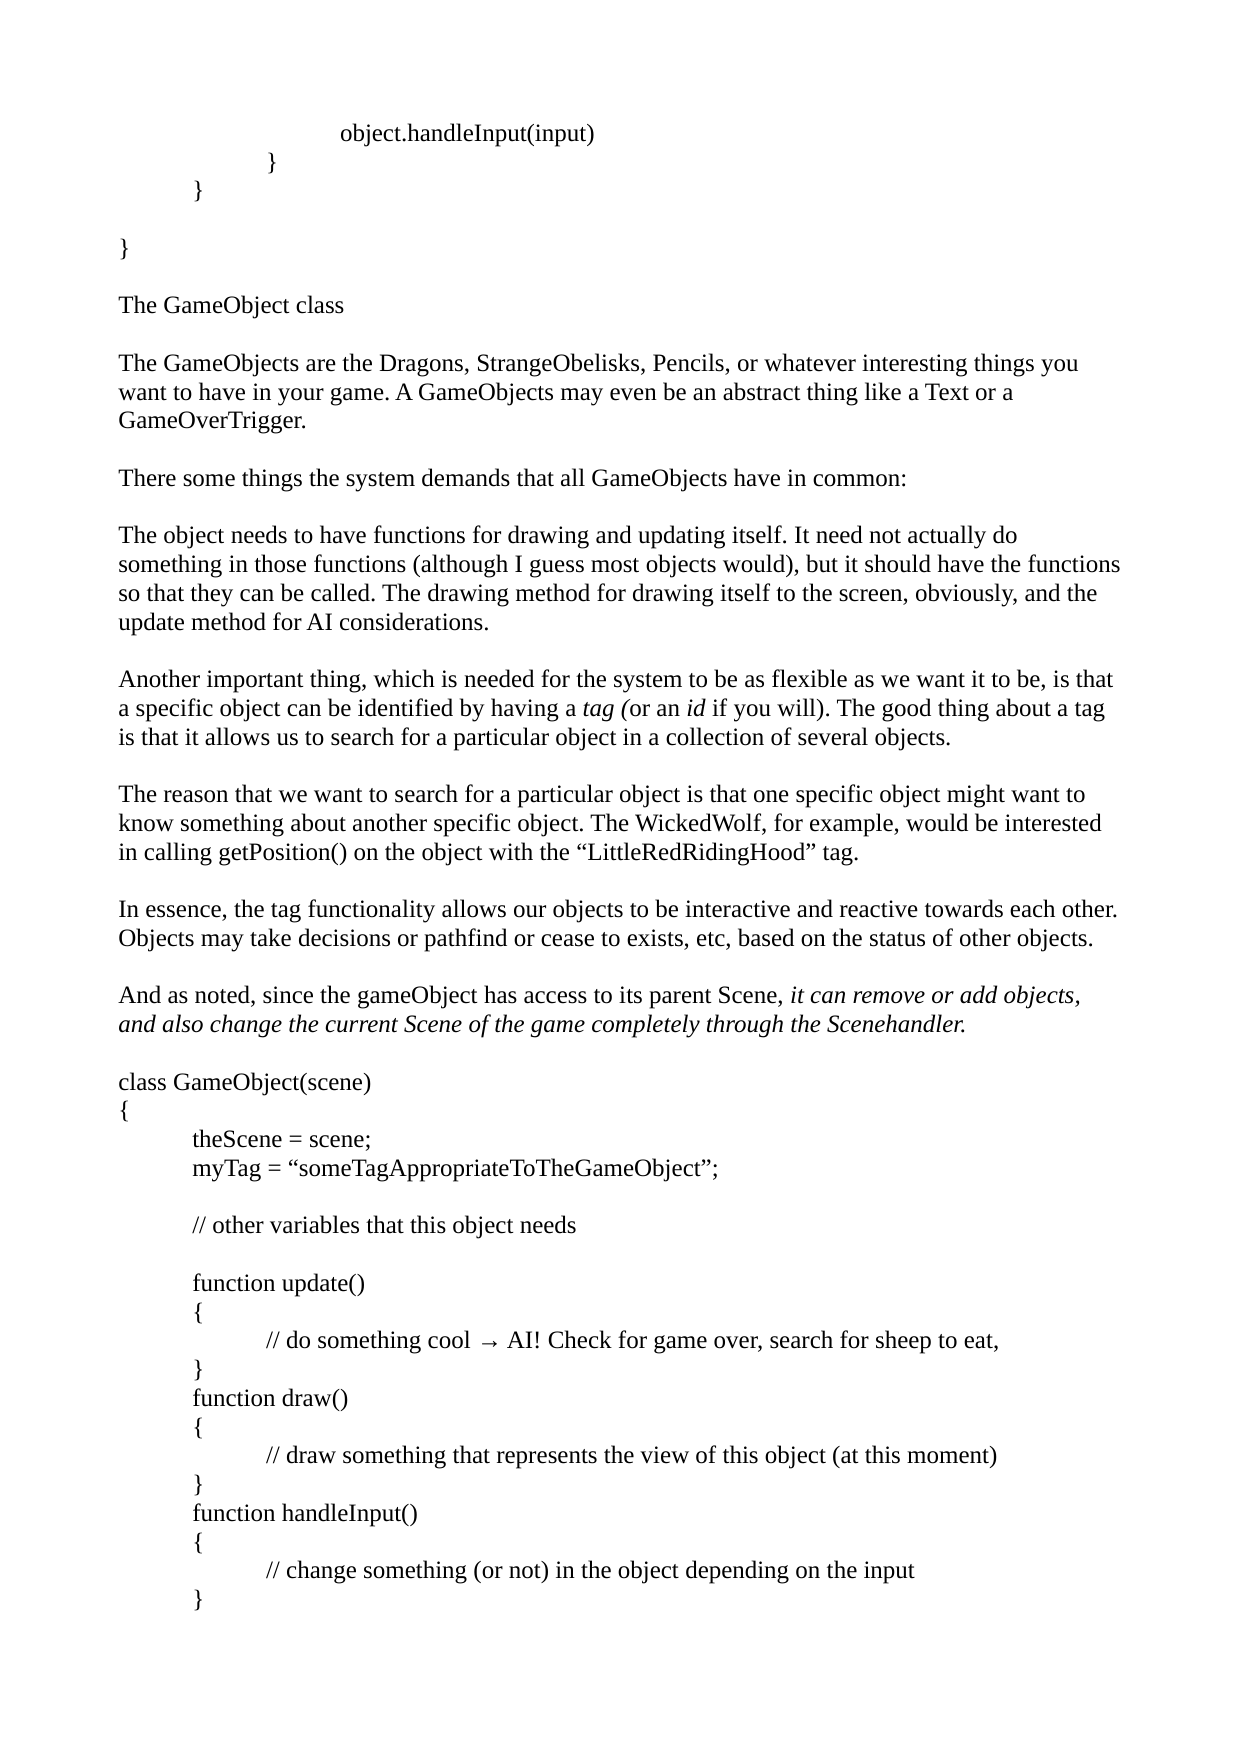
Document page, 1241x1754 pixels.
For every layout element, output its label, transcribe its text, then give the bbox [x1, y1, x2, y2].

text There some things the system demands that all GameObjects have in common: [118, 463, 1122, 492]
text } [118, 233, 1122, 262]
text function draw() [118, 1383, 1122, 1412]
text object.handleInput(input) [118, 118, 1122, 147]
text // do something cool → AI! Check for game over, search for sheep to eat, [118, 1326, 1122, 1354]
text myTag = “someTagAppropriateToTheGameObject”; [118, 1153, 1122, 1182]
text { [118, 1096, 1122, 1124]
text // other variables that this object needs [118, 1211, 1122, 1239]
text function update() [118, 1268, 1122, 1297]
text Another important thing, which is needed for the system to be as flexible as we want it to be, is that a specific object can be identified by having a tag (or an id if you will). The good thing about a tag is that it allows us to search for a particular object in a collection of several objects. [118, 664, 1122, 751]
text { [118, 1412, 1122, 1441]
text } [118, 1354, 1122, 1383]
text } [118, 147, 1122, 176]
text // draw something that represents the view of this object (at this moment) [118, 1441, 1122, 1469]
text { [118, 1527, 1122, 1556]
text { [118, 1297, 1122, 1326]
text } [118, 1469, 1122, 1498]
text The reason that we want to search for a particular object is that one specific object might want to know something about another specific object. The WickedWolf, for example, would be interested in calling getPosition() on the object with the “LittleRedRidingHood” tag. [118, 779, 1122, 866]
text theScene = scene; [118, 1124, 1122, 1153]
text In essence, the tag functionality allows our objects to be interactive and reactive towards each other. Objects may take decisions or pathfind or cease to exists, etc, based on the status of other objects. [118, 894, 1122, 952]
text } [118, 176, 1122, 204]
text The GameObjects are the Dragons, StrangeObelisks, Pencils, or whatever interesting things you want to have in your game. A GameObjects may even be an abstract thing like a Text or a GameOverTrigger. [118, 348, 1122, 434]
text function handleInput() [118, 1498, 1122, 1527]
text class GameObject(scene) [118, 1067, 1122, 1096]
text } [118, 1584, 1122, 1613]
text And as noted, since the gameObject has access to its parent Scene, it can remove or add objects, and also change the current Scene of the game completely through the Scenehandler. [118, 981, 1122, 1038]
text // change something (or not) in the object depending on the input [118, 1556, 1122, 1584]
text The GameObject class [118, 291, 1122, 319]
text The object needs to have functions for drawing and updating itself. It need not actually do something in those functions (although I guess most objects would), but it should have the functions so that they can be called. The drawing method for drawing itself to the screen, obviously, and the update method for AI considerations. [118, 521, 1122, 636]
